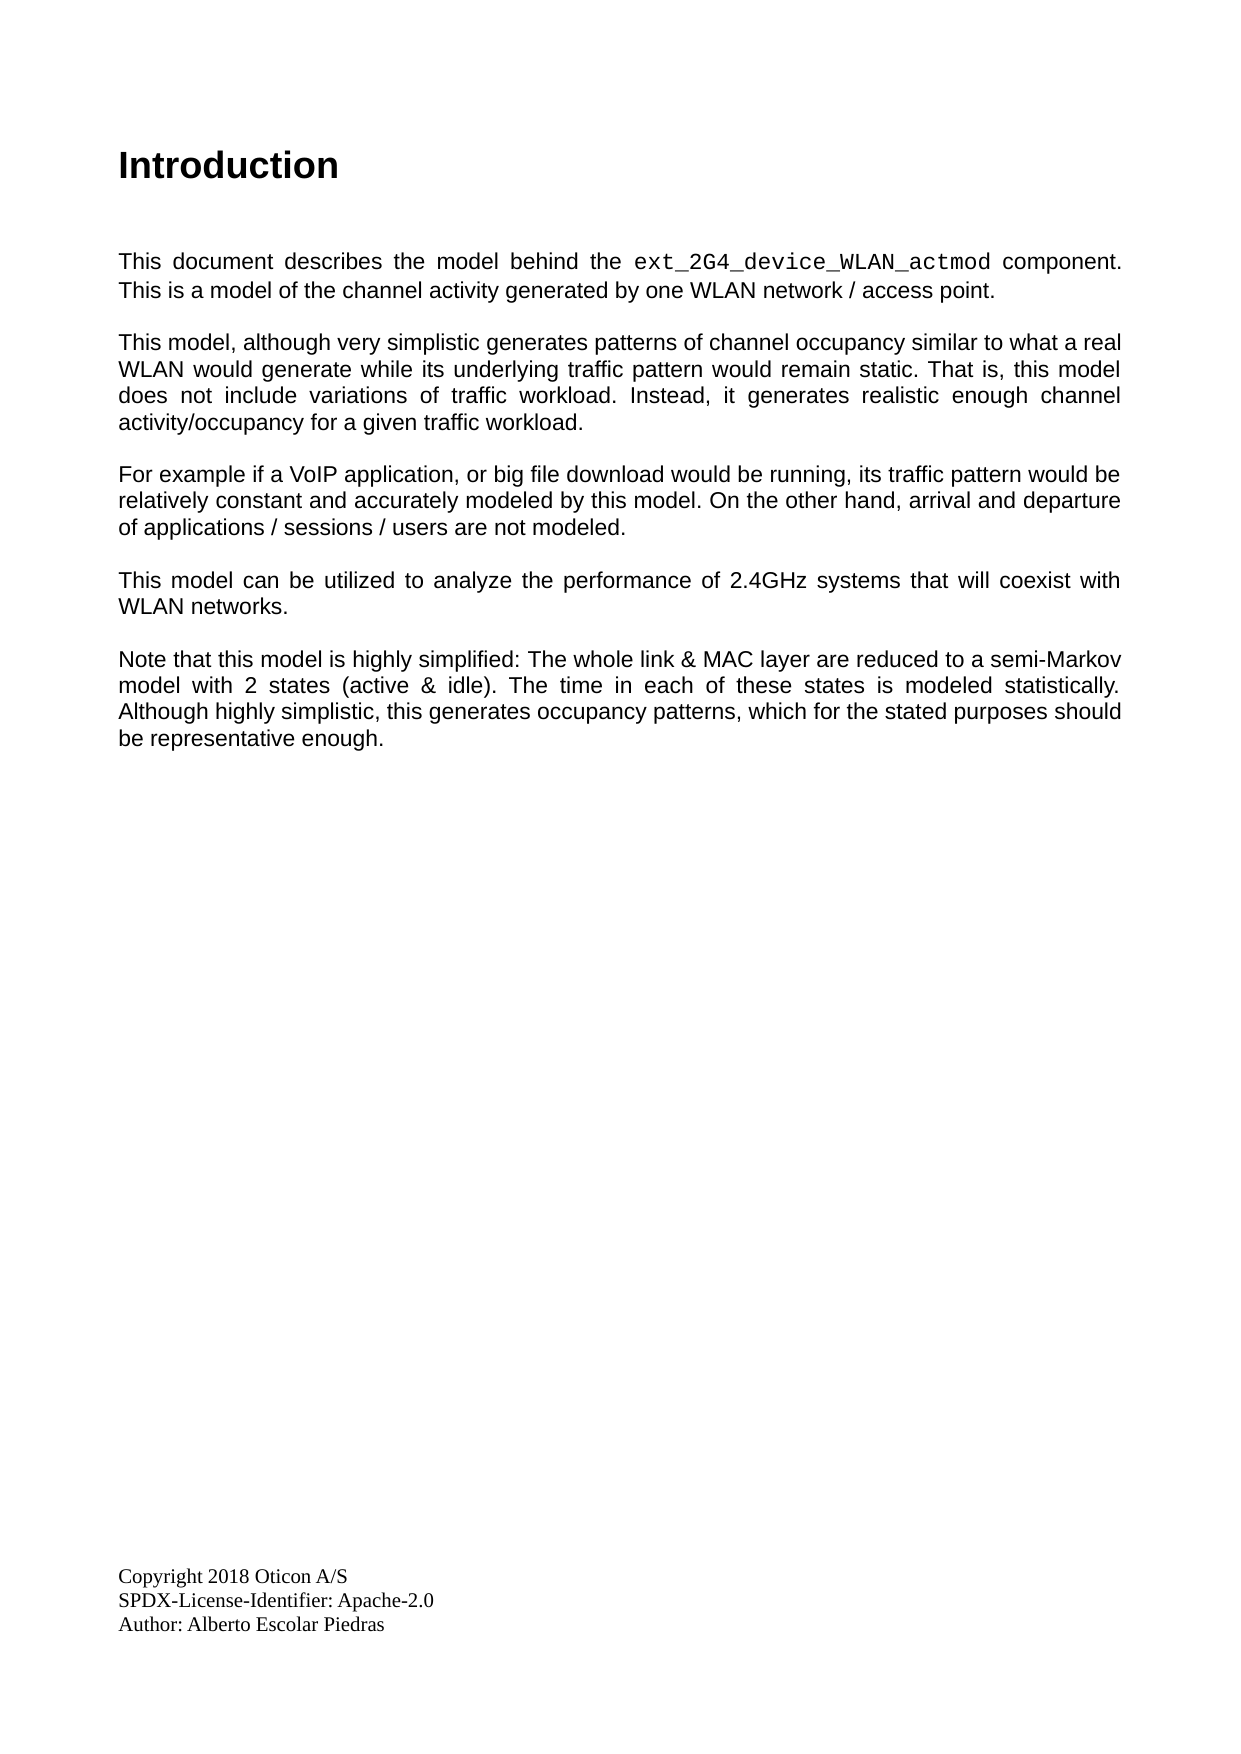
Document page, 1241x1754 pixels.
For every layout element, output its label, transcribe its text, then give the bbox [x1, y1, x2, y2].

text This model can be utilized to analyze the performance of 2.4GHz systems that will coexist with WLAN networks. [118, 567, 1122, 619]
text For example if a VoIP application, or big file download would be running, its traffic pattern would be relatively constant and accurately modeled by this model. On the other hand, arrival and departure of applications / sessions / users are not modeled. [118, 461, 1122, 540]
text This document describes the model behind the ext_2G4_device_WLAN_actmod component. This is a model of the channel activity generated by one WLAN network / access point. [118, 248, 1122, 303]
subtitle Introduction [118, 143, 1122, 187]
text Note that this model is highly simplified: The whole link & MAC layer are reduced to a semi-Markov model with 2 states (active & idle). The time in each of these states is modeled statistically. Although highly simplistic, this generates occupancy patterns, which for the stated purposes should be representative enough. [118, 646, 1122, 751]
text This model, although very simplistic generates patterns of channel occupancy similar to what a real WLAN would generate while its underlying traffic pattern would remain static. That is, this model does not include variations of traffic workload. Instead, it generates realistic enough channel activity/occupancy for a given traffic workload. [118, 329, 1122, 435]
